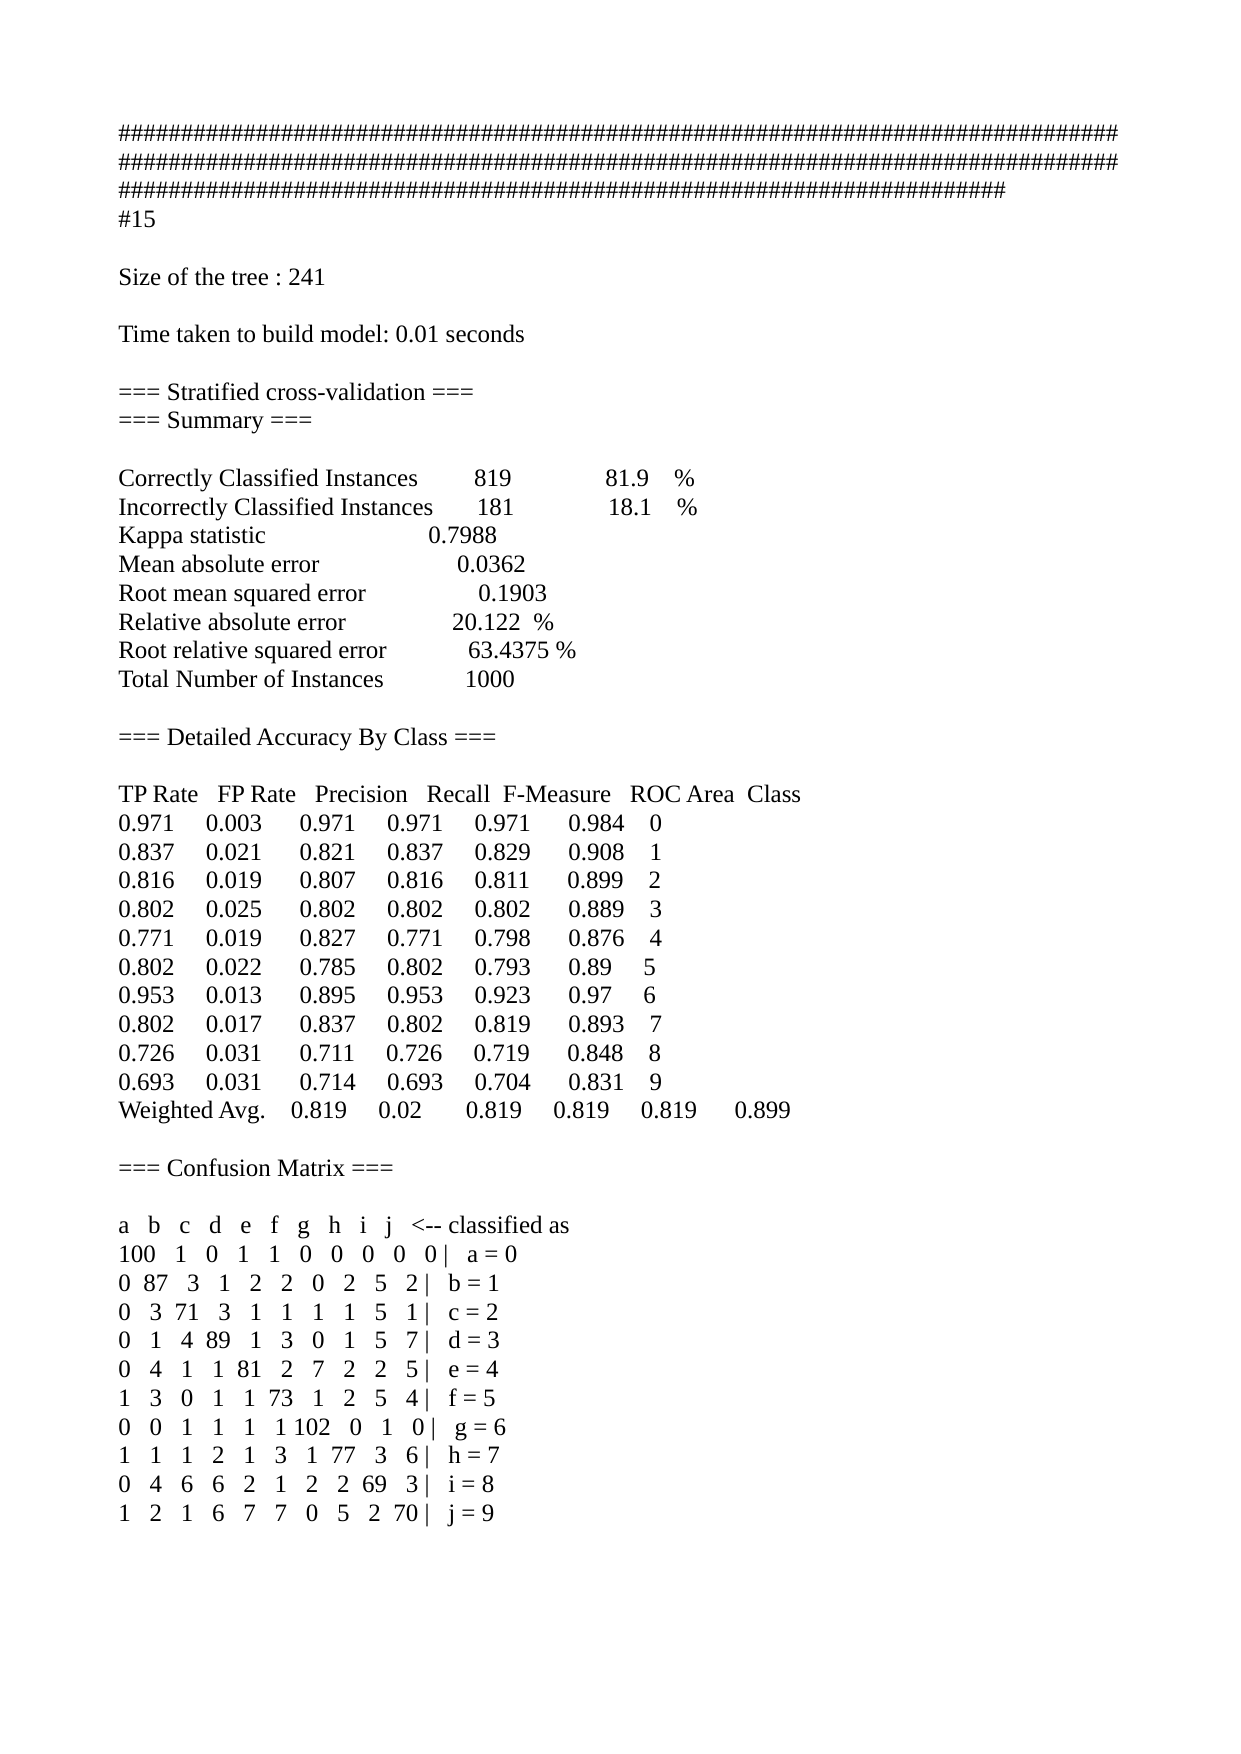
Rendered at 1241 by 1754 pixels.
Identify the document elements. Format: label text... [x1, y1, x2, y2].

text === Detailed Accuracy By Class === [118, 722, 1122, 751]
text a b c d e f g h i j <-- classified as [118, 1211, 1122, 1239]
text 0.802 0.017 0.837 0.802 0.819 0.893 7 [118, 1009, 1122, 1038]
text 0.771 0.019 0.827 0.771 0.798 0.876 4 [118, 923, 1122, 952]
text Size of the tree : 241 [118, 262, 1122, 291]
text 0.953 0.013 0.895 0.953 0.923 0.97 6 [118, 981, 1122, 1009]
text 1 1 1 2 1 3 1 77 3 6 | h = 7 [118, 1441, 1122, 1469]
text Correctly Classified Instances 819 81.9 % [118, 463, 1122, 492]
text 0 0 1 1 1 1 102 0 1 0 | g = 6 [118, 1412, 1122, 1441]
text 100 1 0 1 1 0 0 0 0 0 | a = 0 [118, 1239, 1122, 1268]
text 0.971 0.003 0.971 0.971 0.971 0.984 0 [118, 808, 1122, 837]
text 0.837 0.021 0.821 0.837 0.829 0.908 1 [118, 837, 1122, 866]
text Incorrectly Classified Instances 181 18.1 % [118, 492, 1122, 521]
text Mean absolute error 0.0362 [118, 549, 1122, 578]
text 1 2 1 6 7 7 0 5 2 70 | j = 9 [118, 1498, 1122, 1527]
text 0 1 4 89 1 3 0 1 5 7 | d = 3 [118, 1326, 1122, 1354]
text 0.802 0.022 0.785 0.802 0.793 0.89 5 [118, 952, 1122, 981]
text 0 4 6 6 2 1 2 2 69 3 | i = 8 [118, 1469, 1122, 1498]
text Kappa statistic 0.7988 [118, 521, 1122, 549]
text #15 [118, 204, 1122, 233]
text 0.802 0.025 0.802 0.802 0.802 0.889 3 [118, 894, 1122, 923]
text === Summary === [118, 406, 1122, 434]
text Root mean squared error 0.1903 [118, 578, 1122, 607]
text 0 4 1 1 81 2 7 2 2 5 | e = 4 [118, 1354, 1122, 1383]
text TP Rate FP Rate Precision Recall F-Measure ROC Area Class [118, 779, 1122, 808]
text 0.693 0.031 0.714 0.693 0.704 0.831 9 [118, 1067, 1122, 1096]
text 0.816 0.019 0.807 0.816 0.811 0.899 2 [118, 866, 1122, 894]
text Weighted Avg. 0.819 0.02 0.819 0.819 0.819 0.899 [118, 1096, 1122, 1124]
text Relative absolute error 20.122 % [118, 607, 1122, 636]
text Total Number of Instances 1000 [118, 664, 1122, 693]
text 0.726 0.031 0.711 0.726 0.719 0.848 8 [118, 1038, 1122, 1067]
text 0 3 71 3 1 1 1 1 5 1 | c = 2 [118, 1297, 1122, 1326]
text Time taken to build model: 0.01 seconds [118, 319, 1122, 348]
text Root relative squared error 63.4375 % [118, 636, 1122, 664]
text === Confusion Matrix === [118, 1153, 1122, 1182]
text ####################################################################################################################################################################################################################################### [118, 118, 1122, 204]
text === Stratified cross-validation === [118, 377, 1122, 406]
text 0 87 3 1 2 2 0 2 5 2 | b = 1 [118, 1268, 1122, 1297]
text 1 3 0 1 1 73 1 2 5 4 | f = 5 [118, 1383, 1122, 1412]
